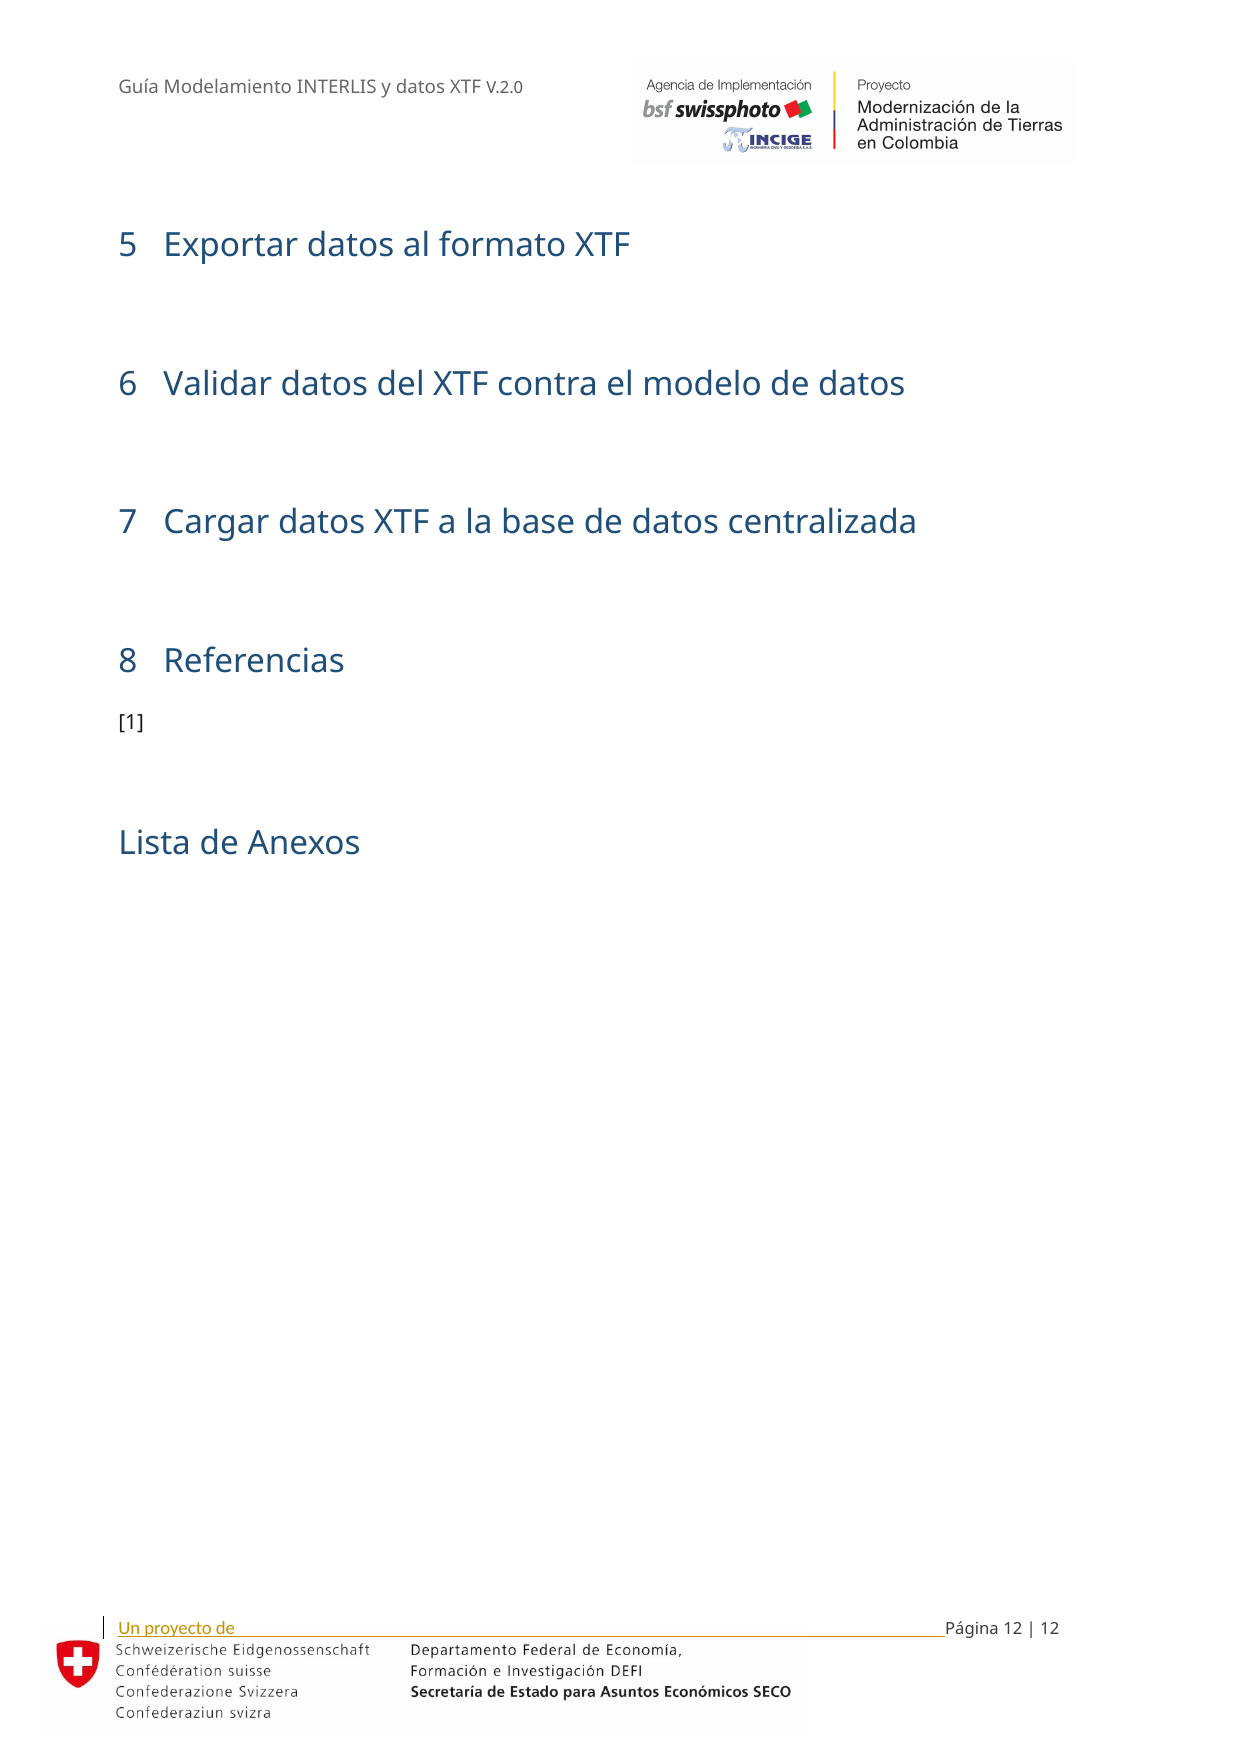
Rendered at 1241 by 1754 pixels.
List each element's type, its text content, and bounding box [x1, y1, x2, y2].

subtitle Cargar datos XTF a la base de datos centralizada [118, 498, 1092, 544]
subtitle Validar datos del XTF contra el modelo de datos [118, 360, 1092, 405]
picture [121, 1622, 127, 1633]
subtitle Referencias [118, 637, 1092, 682]
picture [38, 1622, 808, 1735]
picture [628, 58, 1077, 164]
subtitle Exportar datos al formato XTF [118, 221, 1092, 267]
subtitle Lista de Anexos [118, 818, 1092, 864]
